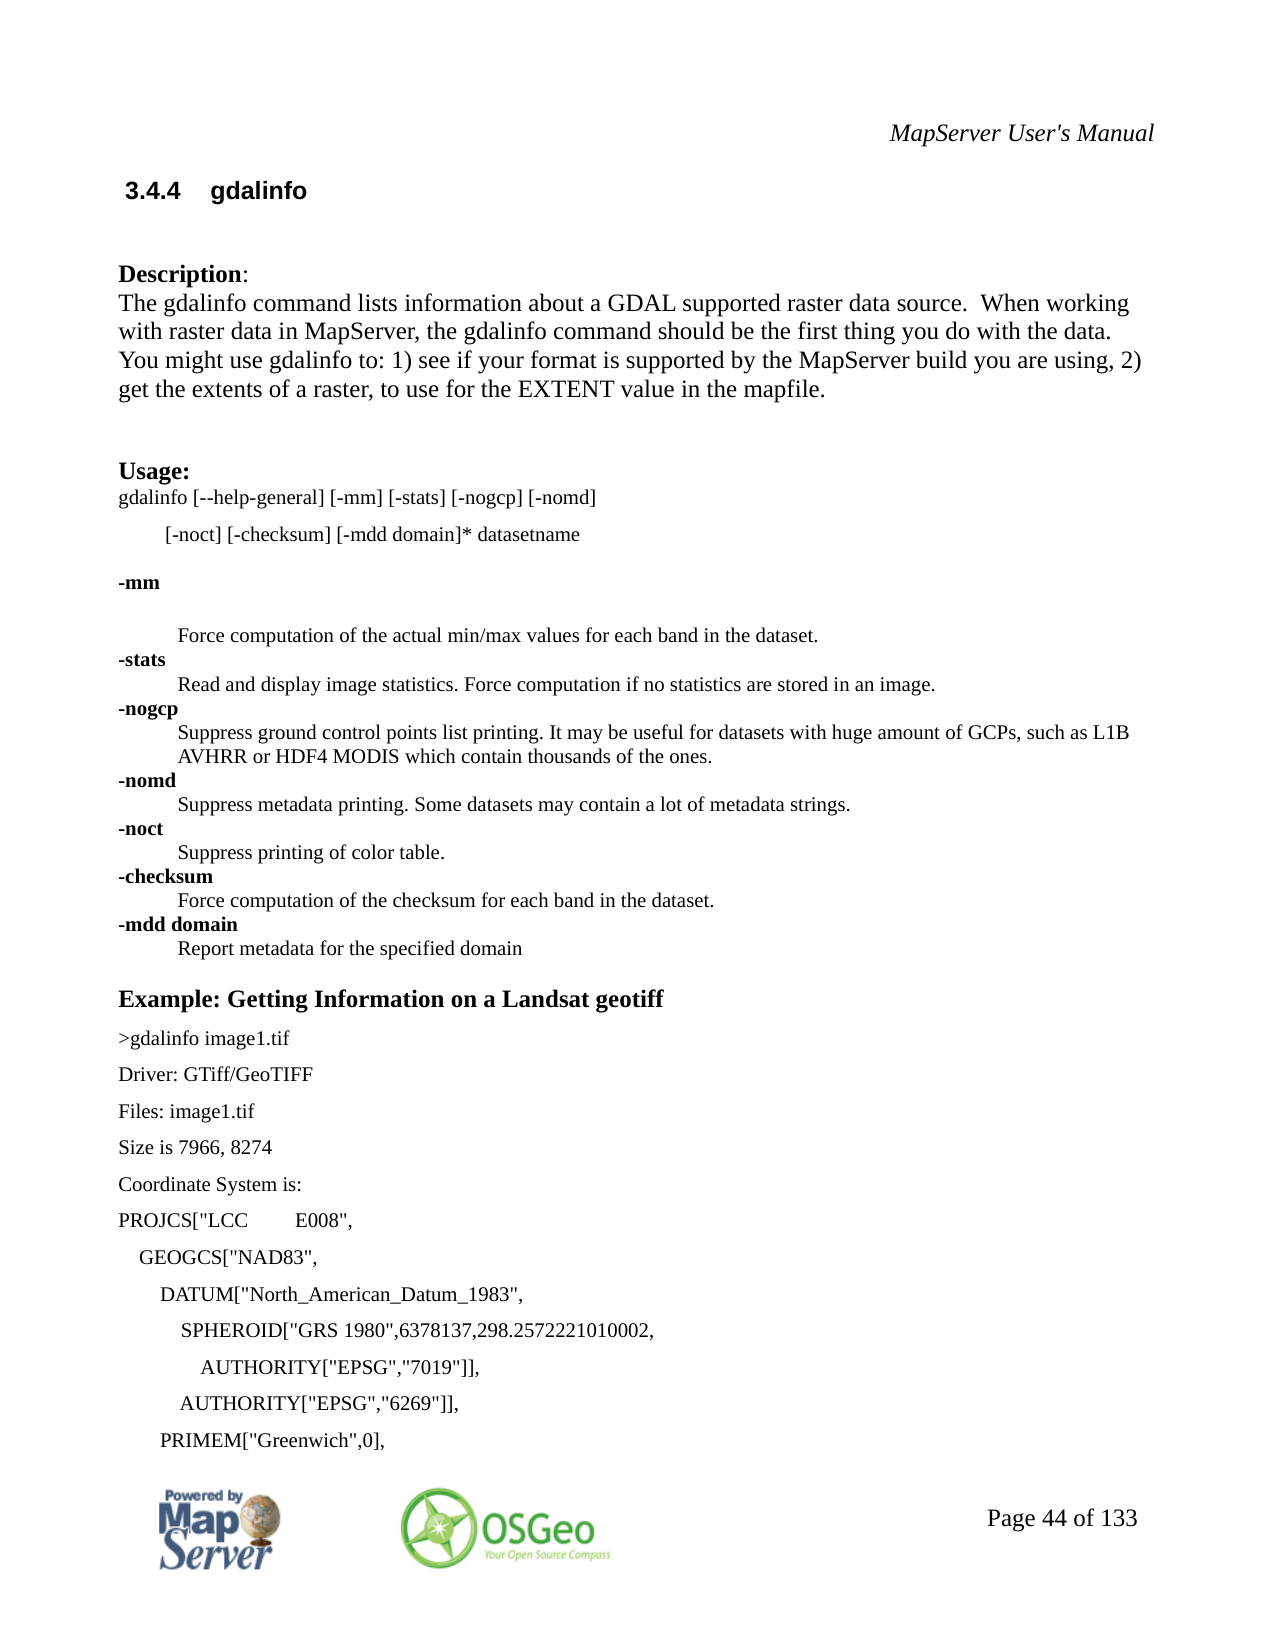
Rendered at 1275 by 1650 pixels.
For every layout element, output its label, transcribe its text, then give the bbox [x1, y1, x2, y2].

list Force computation of the checksum for each band in the dataset. [177, 806, 1157, 829]
text SPHEROID["GRS 1980",6378137,298.2572221010002, [118, 1236, 1157, 1259]
text DATUM["North_American_Datum_1983", [118, 1199, 1157, 1223]
subtitle -noct [118, 733, 1157, 757]
text Size is 7966, 8274 [118, 1053, 1157, 1077]
subtitle -mdd domain [118, 829, 1157, 854]
text PRIMEM["Greenwich",0], [118, 1345, 1157, 1369]
text [-noct] [-checksum] [-mdd domain]* datasetname -mm [118, 439, 1157, 511]
subtitle -nomd [118, 685, 1157, 709]
text Driver: GTiff/GeoTIFF [118, 979, 1157, 1004]
list Suppress ground control points list printing. It may be useful for datasets with huge amount of GCPs, such as L1B AVHRR or HDF4 MODIS which contain thousands of the ones. [177, 637, 1157, 685]
subtitle -checksum [118, 781, 1157, 806]
text Files: image1.tif [118, 1016, 1157, 1040]
text Example: Getting Information on a Landsat geotiff [118, 902, 1157, 931]
text Coordinate System is: [118, 1089, 1157, 1113]
text PROJCS["LCC E008", [118, 1126, 1157, 1150]
text AUTHORITY["EPSG","6269"]], [118, 1309, 1157, 1333]
text UNIT["degree",0.0174532925199433], [118, 1382, 1157, 1406]
list Read and display image statistics. Force computation if no statistics are stored in an image. [177, 589, 1157, 613]
text GEOGCS["NAD83", [118, 1162, 1157, 1186]
list Force computation of the actual min/max values for each band in the dataset. [177, 541, 1157, 565]
list Suppress metadata printing. Some datasets may contain a lot of metadata strings. [177, 709, 1157, 733]
text AUTHORITY["EPSG","4269"]], [118, 1418, 1157, 1442]
text Usage: gdalinfo [--help-general] [-mm] [-stats] [-nogcp] [-nomd] [118, 374, 1157, 427]
list Suppress printing of color table. [177, 757, 1157, 781]
text Description: The gdalinfo command lists information about a GDAL supported raster data source. When working with raster data in MapServer, the gdalinfo command should be the first thing you do with the data. You might use gdalinfo to: 1) see if your format is supported by the MapServer build you are using, 2) get the extents of a raster, to use for the EXTENT value in the mapfile. [118, 176, 1157, 320]
text AUTHORITY["EPSG","7019"]], [118, 1272, 1157, 1296]
list Report metadata for the specified domain [177, 854, 1157, 878]
text >gdalinfo image1.tif [118, 943, 1157, 967]
picture [158, 1489, 283, 1571]
picture [377, 1473, 624, 1589]
subtitle -nogcp [118, 613, 1157, 637]
subtitle -stats [118, 565, 1157, 589]
